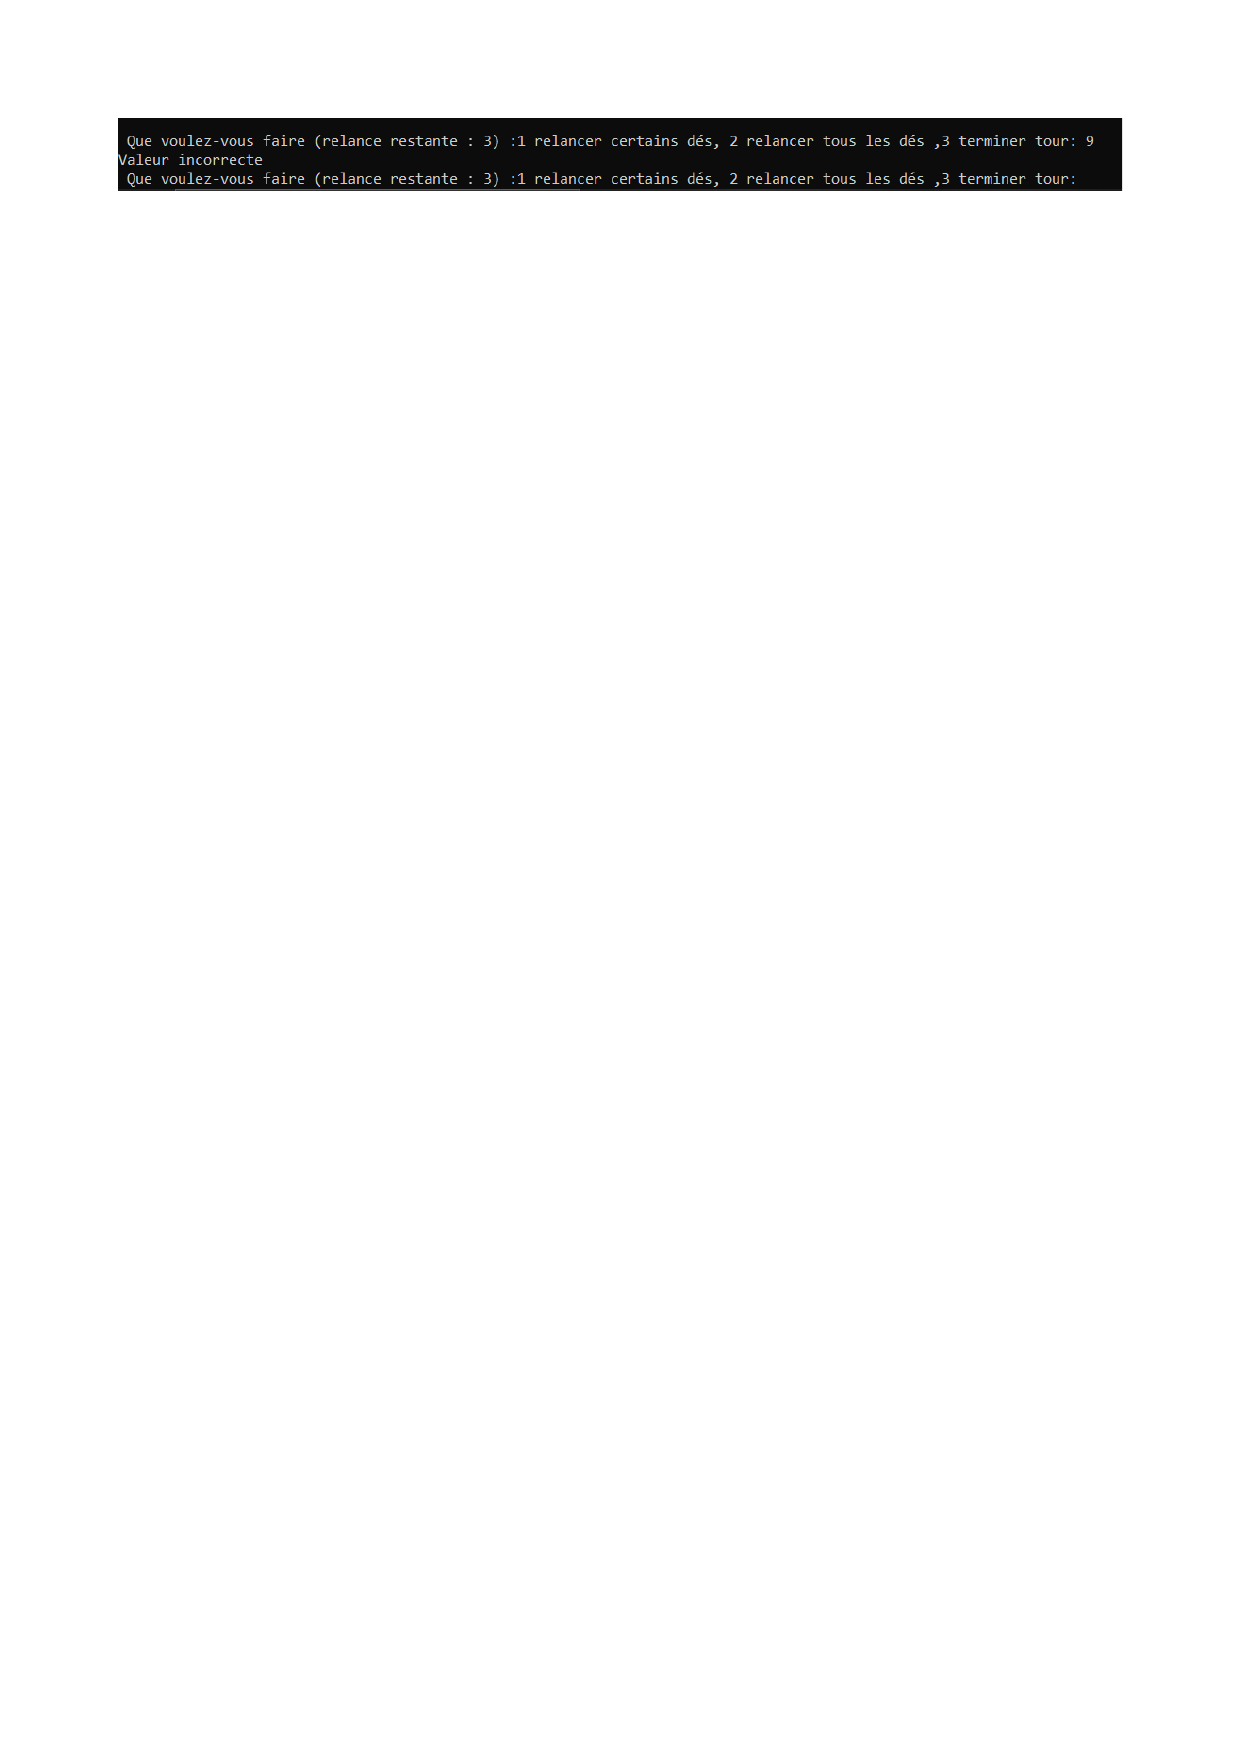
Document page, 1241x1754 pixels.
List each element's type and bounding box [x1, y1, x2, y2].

picture [118, 118, 1123, 191]
